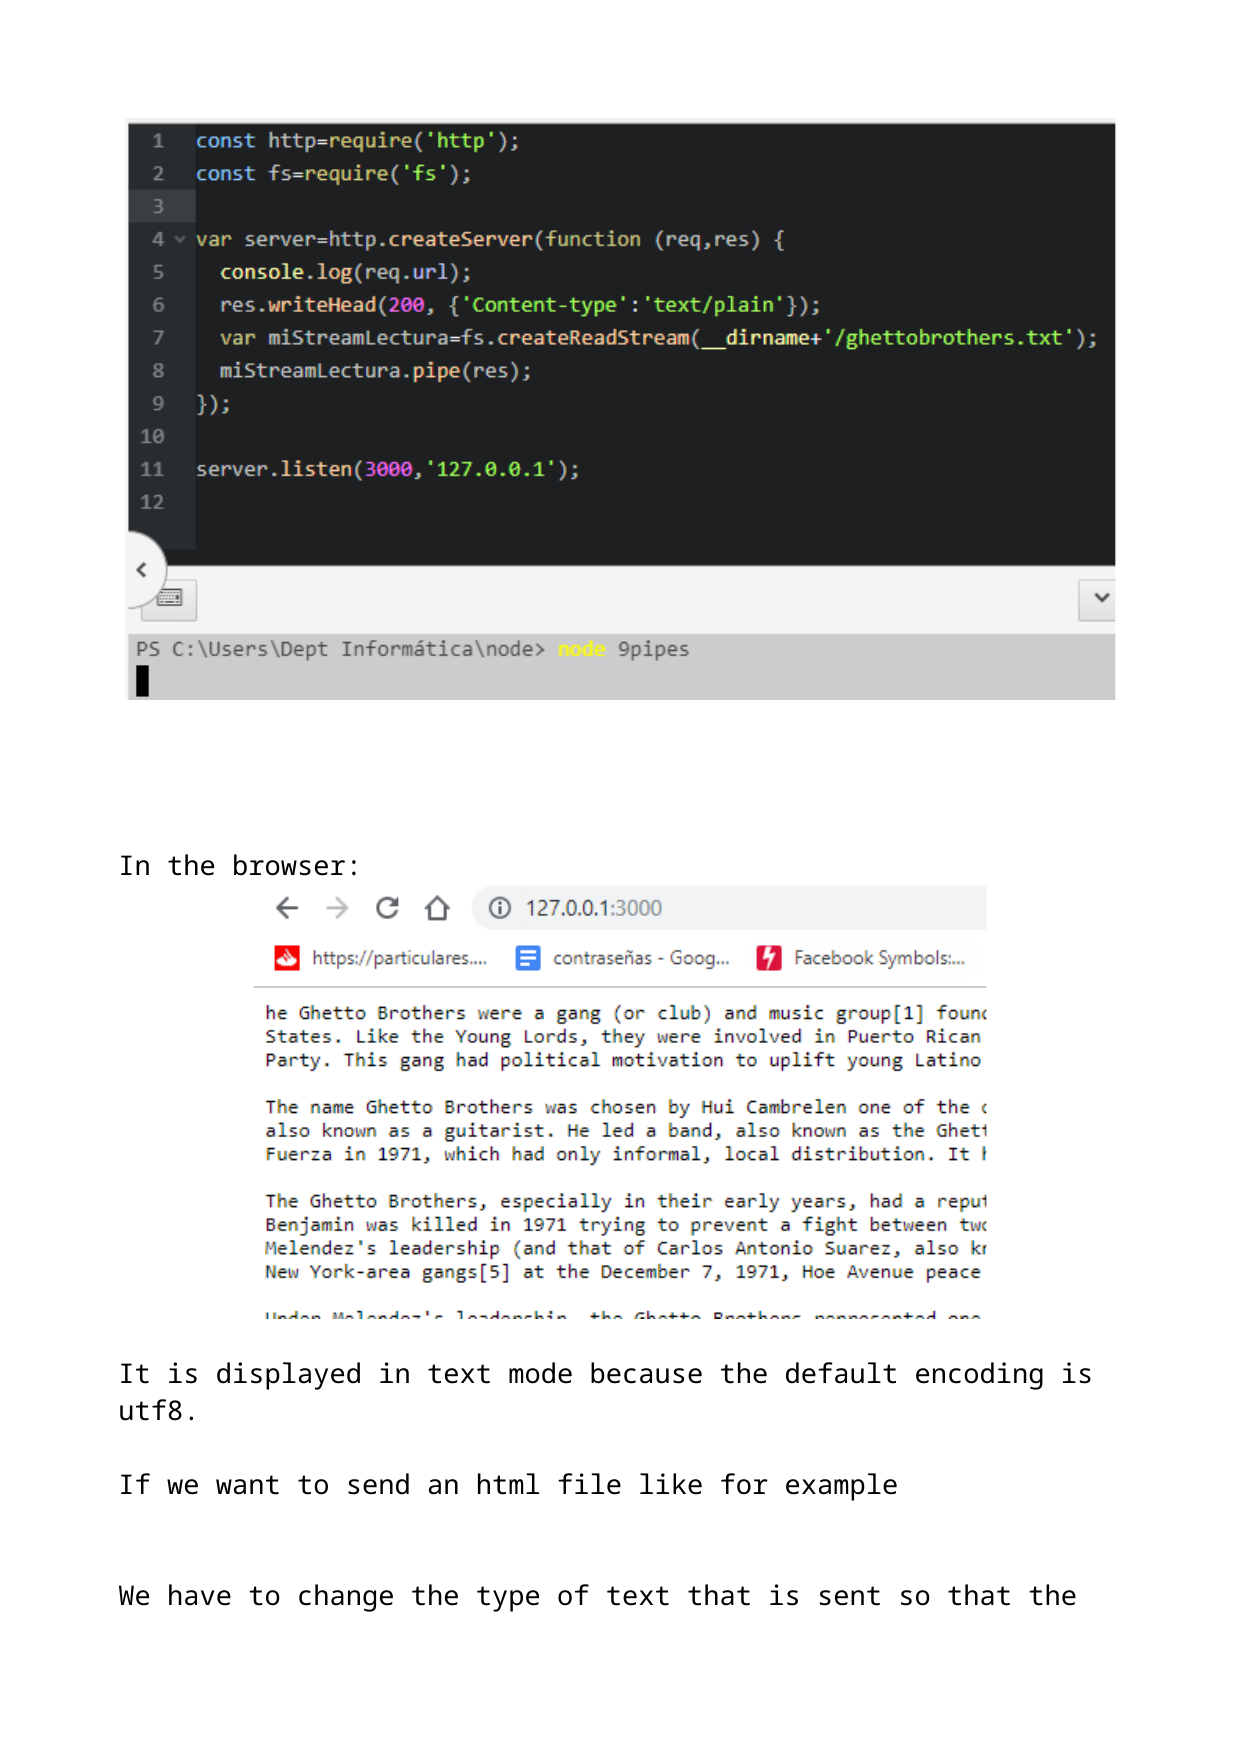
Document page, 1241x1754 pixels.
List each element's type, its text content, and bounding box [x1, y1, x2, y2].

text In the browser: [118, 847, 1122, 884]
text If we want to send an html file like for example [118, 1466, 1122, 1502]
text We have to change the type of text that is sent so that the [118, 1576, 1122, 1613]
text It is displayed in text mode because the default encoding is utf8. [118, 1355, 1122, 1429]
picture [124, 118, 1116, 700]
picture [253, 883, 987, 1319]
